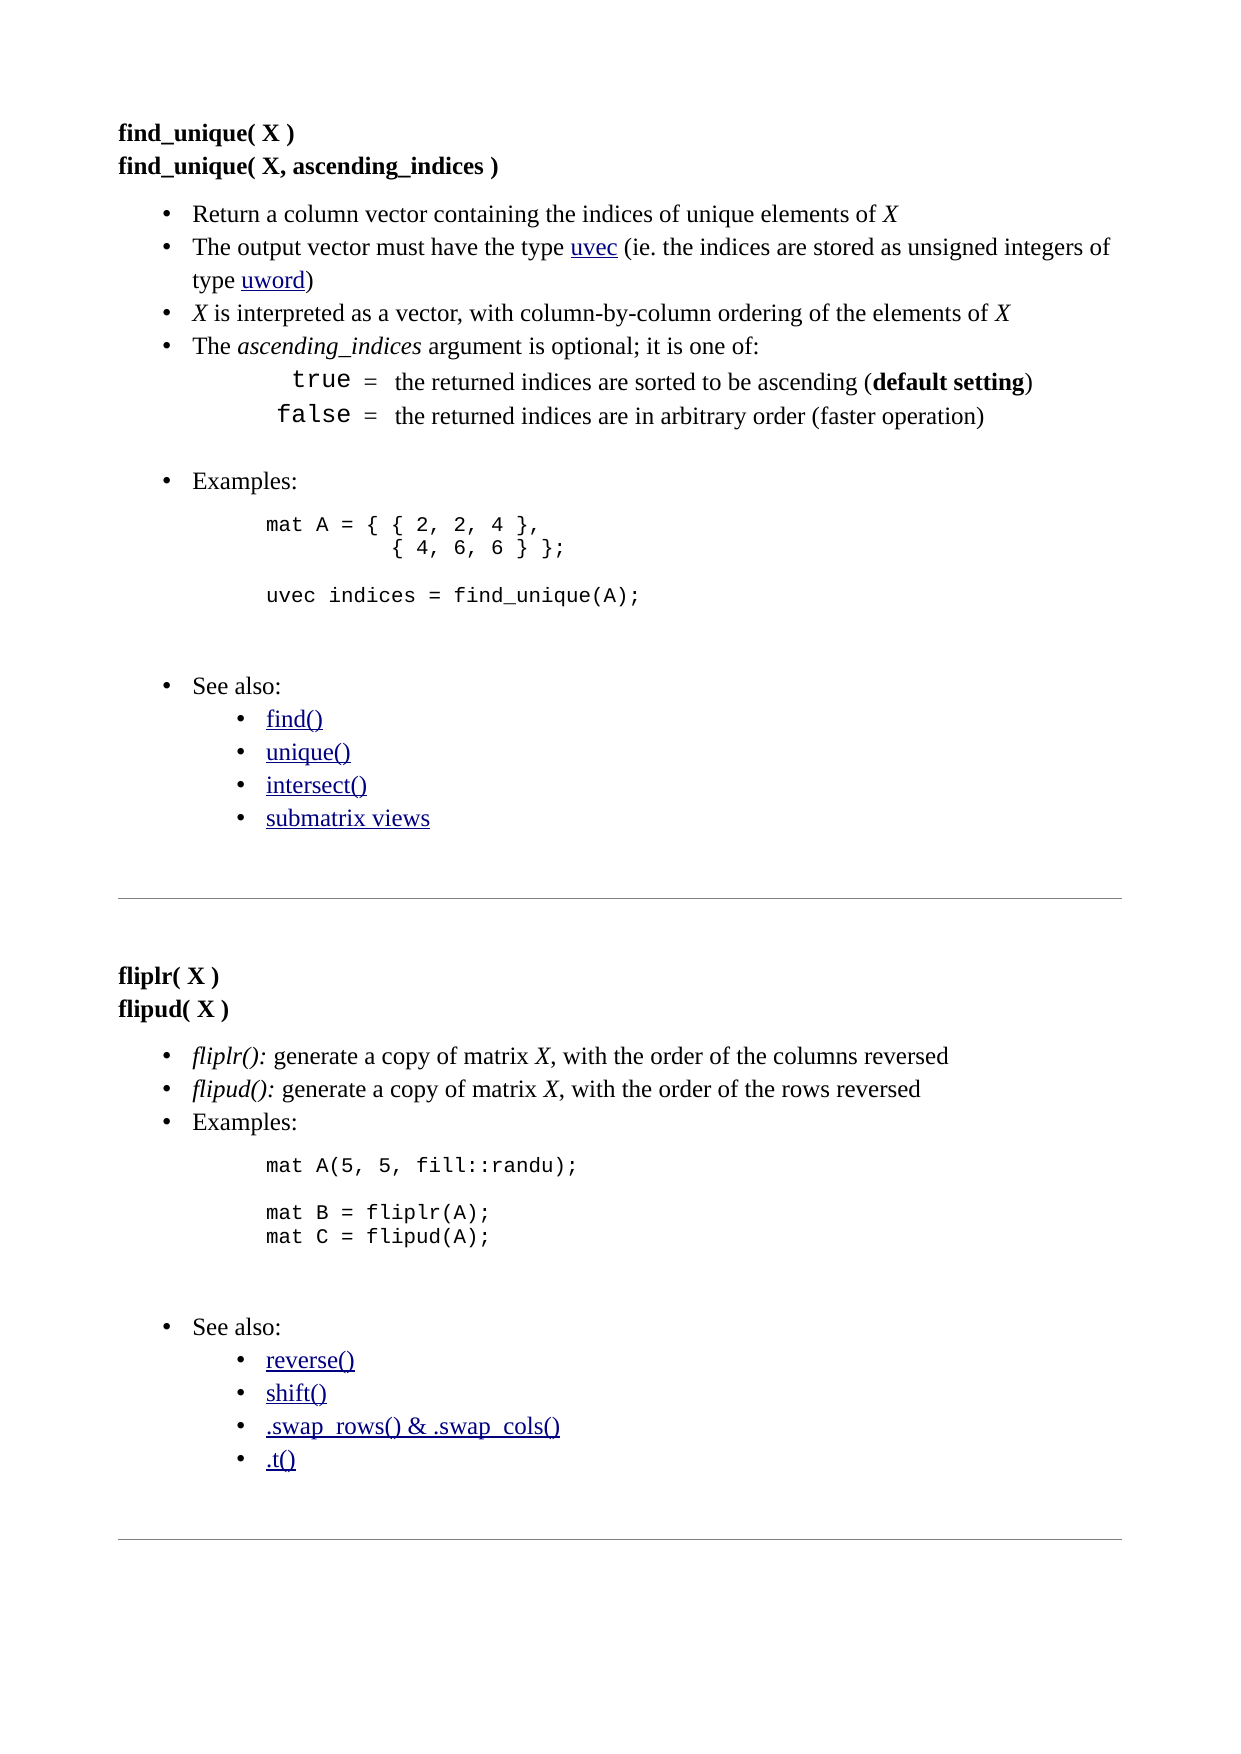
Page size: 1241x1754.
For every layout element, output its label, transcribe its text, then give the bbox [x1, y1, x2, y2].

text fliplr( X ) flipud( X ) [118, 961, 1122, 1022]
table_header = [354, 364, 392, 398]
list intersect() [236, 770, 1122, 798]
list The ascending_indices argument is optional; it is one of: [162, 331, 1122, 359]
text find_unique( X ) find_unique( X, ascending_indices ) [118, 118, 1122, 180]
table_cell the returned indices are in arbitrary order (faster operation) [392, 399, 1042, 433]
table_header the returned indices are sorted to be ascending (default setting) [392, 364, 1042, 398]
list .swap_rows() & .swap_cols() [236, 1411, 1122, 1440]
list Return a column vector containing the indices of unique elements of X [162, 199, 1122, 227]
list .t() [236, 1444, 1122, 1473]
list mat A = { { 2, 2, 4 }, [236, 514, 1122, 537]
list See also: [162, 671, 1122, 699]
list See also: [162, 1312, 1122, 1341]
list fliplr(): generate a copy of matrix X, with the order of the columns reversed [162, 1041, 1122, 1070]
list shift() [236, 1378, 1122, 1407]
table_header true [266, 364, 354, 398]
list find() [236, 704, 1122, 732]
list mat A(5, 5, fill::randu); [236, 1155, 1122, 1179]
list uvec indices = find_unique(A); [236, 584, 1122, 608]
list unique() [236, 737, 1122, 766]
list mat B = fliplr(A); [236, 1202, 1122, 1226]
table_cell false [266, 399, 354, 433]
list X is interpreted as a vector, with column-by-column ordering of the elements of X [162, 298, 1122, 327]
list flipud(): generate a copy of matrix X, with the order of the rows reversed [162, 1074, 1122, 1103]
list mat C = flipud(A); [236, 1226, 1122, 1249]
list Examples: [162, 1107, 1122, 1136]
list The output vector must have the type uvec (ie. the indices are stored as unsigned integers of type uword) [162, 232, 1122, 293]
list reverse() [236, 1345, 1122, 1374]
list Examples: [162, 466, 1122, 495]
table_cell = [354, 399, 392, 433]
list submatrix views [236, 803, 1122, 832]
list { 4, 6, 6 } }; [236, 537, 1122, 561]
